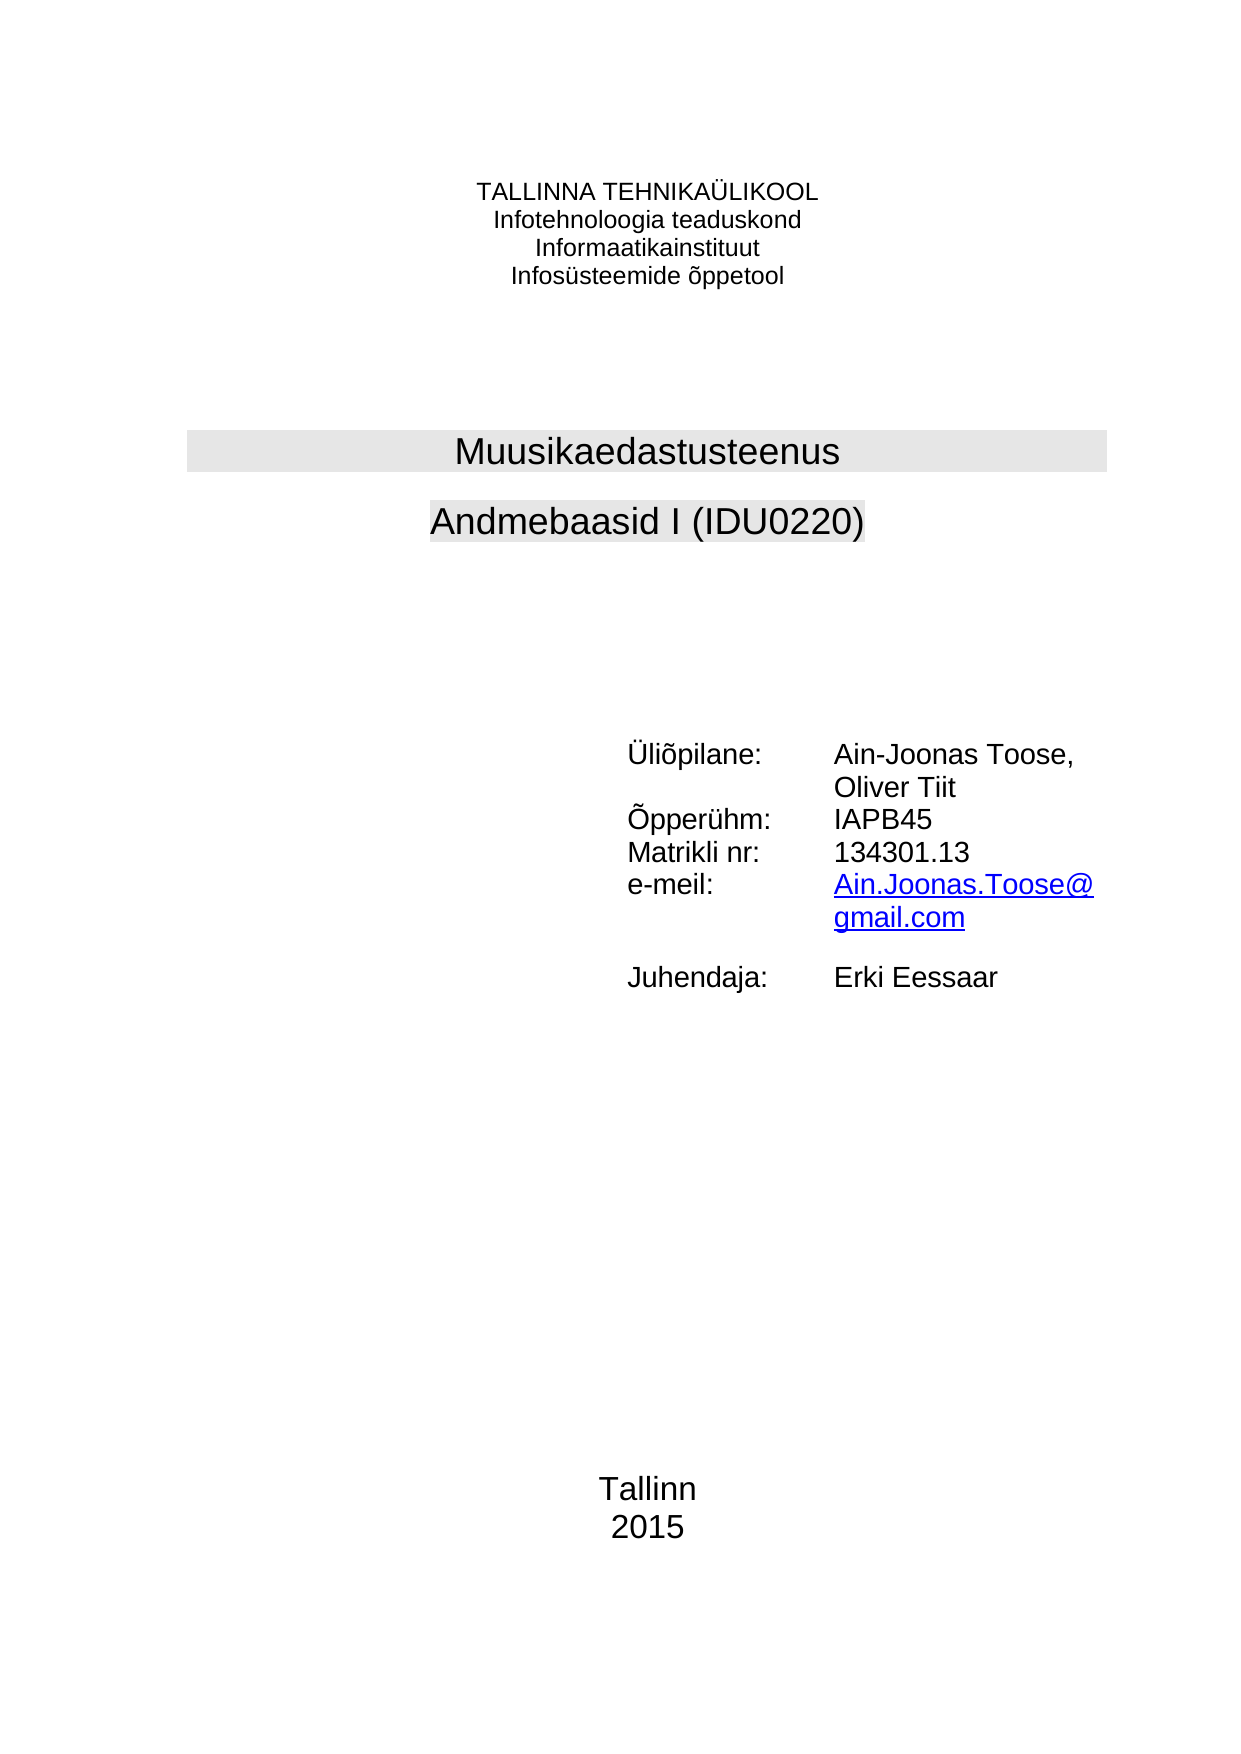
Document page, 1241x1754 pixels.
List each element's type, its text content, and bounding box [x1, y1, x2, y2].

table_header Juhendaja: [616, 961, 822, 994]
text 2015 [187, 1508, 1107, 1545]
text TALLINNA TEHNIKAÜLIKOOL [187, 178, 1107, 206]
text Tallinn [187, 1470, 1107, 1508]
table_header Üliõpilane: [616, 738, 822, 803]
table_cell Õpperühm: [616, 803, 822, 836]
table_cell 134301,13 [823, 836, 1119, 868]
title Muusikaedastusteenus [187, 430, 1107, 472]
text Infosüsteemide õppetool [187, 262, 1107, 290]
table_cell e-meil: [616, 868, 822, 933]
table_header Erki Eessaar [823, 961, 1119, 994]
table_header Ain-Joonas Toose, Oliver Tiit [823, 738, 1119, 803]
table_cell Ain.Joonas.Toose@gmail.com [823, 868, 1119, 933]
table_cell IAPB45 [823, 803, 1119, 836]
text Andmebaasid I (IDU0220) [187, 500, 1107, 542]
table_cell Matrikli nr: [616, 836, 822, 868]
text Informaatikainstituut [187, 234, 1107, 262]
text Infotehnoloogia teaduskond [187, 206, 1107, 234]
